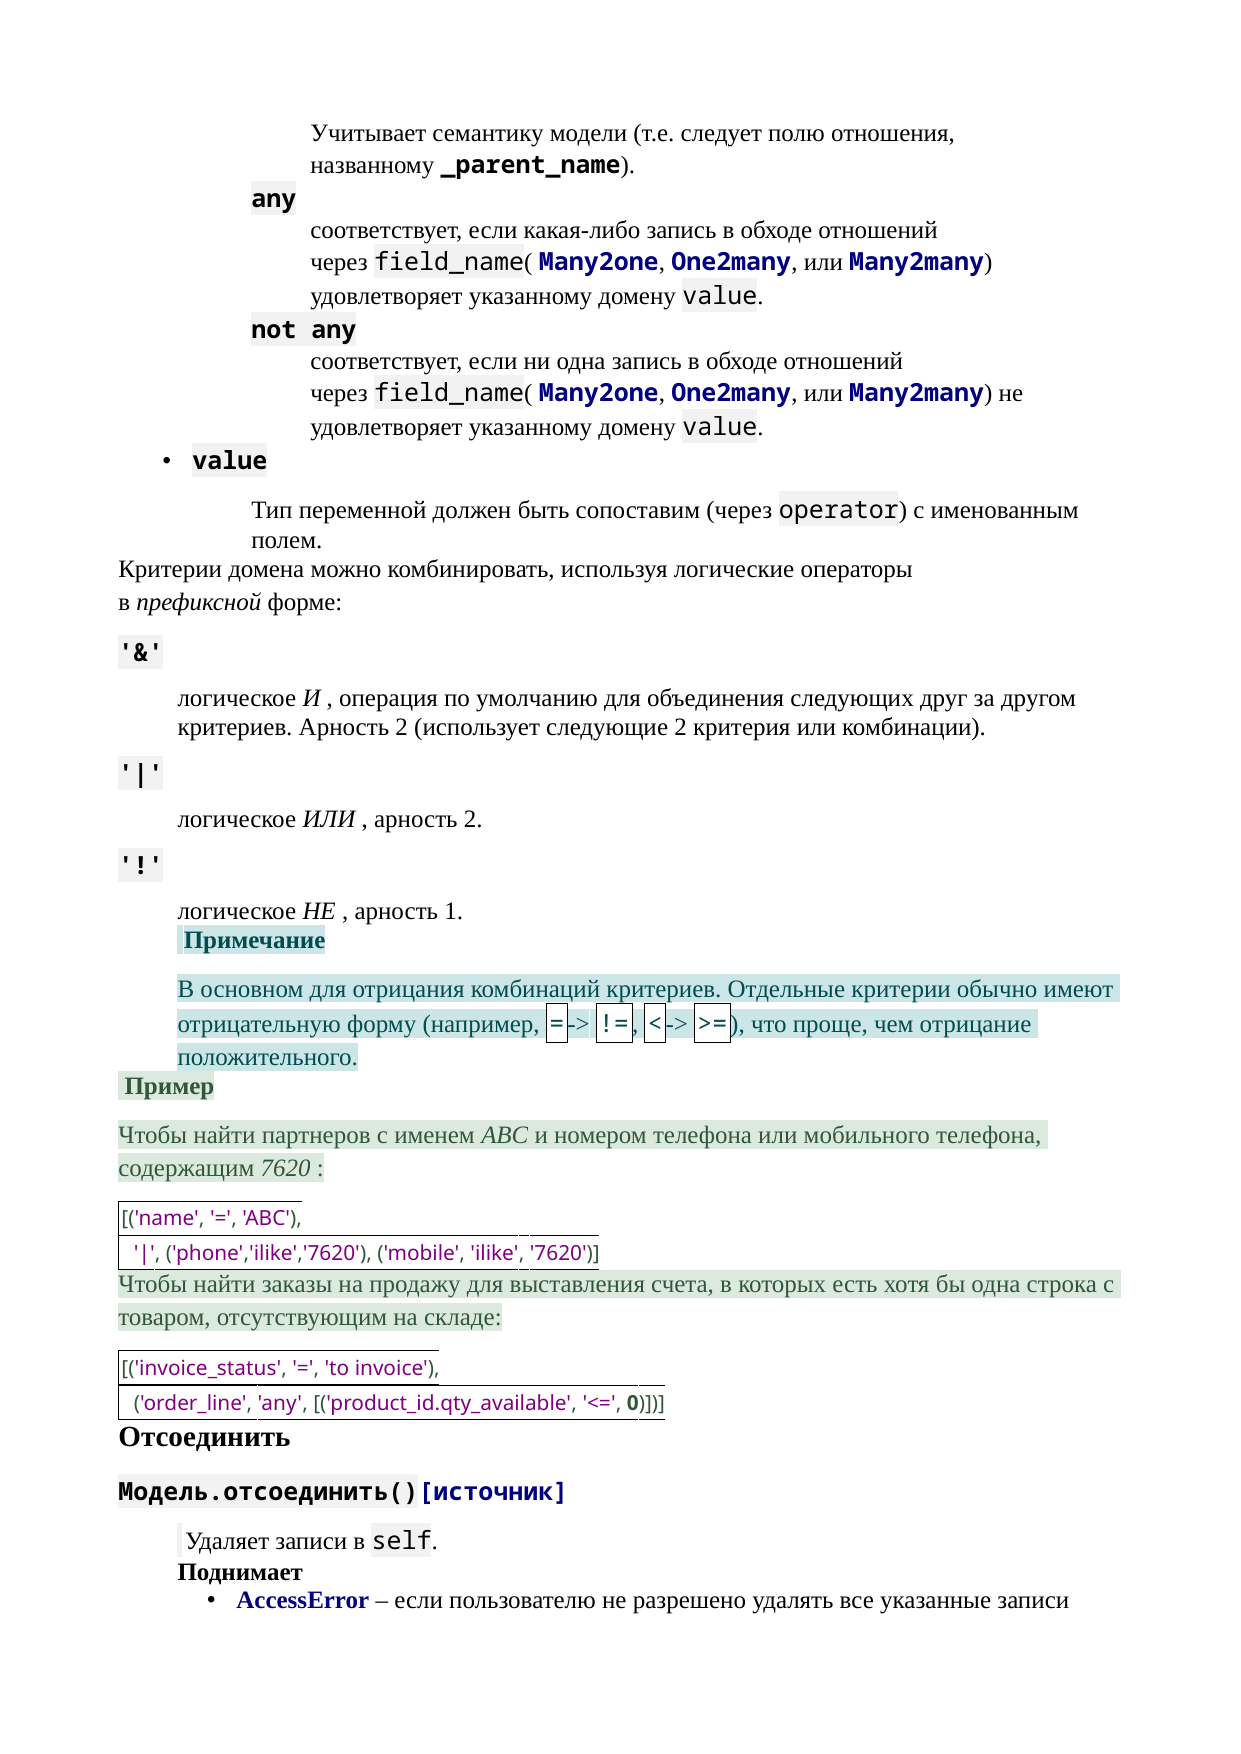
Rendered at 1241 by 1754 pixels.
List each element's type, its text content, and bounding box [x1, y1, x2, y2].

subtitle any [222, 181, 1122, 215]
list В основном для отрицания комбинаций критериев. Отдельные критерии обычно имеют отрицательную форму (например, =-> !=, <-> >=), что проще, чем отрицание положительного. [177, 974, 1122, 1071]
text Чтобы найти заказы на продажу для выставления счета, в которых есть хотя бы одна строка с товаром, отсутствующим на складе: [118, 1269, 1122, 1331]
subtitle not any [222, 312, 1122, 346]
subtitle value [162, 443, 1122, 477]
text '|', ('phone','ilike','7620'), ('mobile', 'ilike', '7620')] [119, 1235, 1122, 1269]
subtitle Модель.отсоединить()[источник] [118, 1474, 1122, 1508]
list соответствует, если какая-либо запись в обходе отношений через field_name( Many2one, One2many, или Many2many) удовлетворяет указанному домену value. [281, 215, 1122, 312]
list логическое ИЛИ , арность 2. [177, 804, 1122, 833]
list Учитывает семантику модели (т.е. следует полю отношения, названному _parent_name). [281, 118, 1122, 181]
text Критерии домена можно комбинировать, используя логические операторы в префиксной форме: [118, 554, 1122, 616]
list Удаляет записи в self. [177, 1522, 1122, 1557]
list логическое И , операция по умолчанию для объединения следующих друг за другом критериев. Арность 2 (использует следующие 2 критерия или комбинации). [177, 683, 1122, 741]
subtitle Поднимает [177, 1557, 1122, 1585]
text Чтобы найти партнеров с именем ABC и номером телефона или мобильного телефона, содержащим 7620 : [118, 1120, 1122, 1182]
list AccessError – если пользователю не разрешено удалять все указанные записи [236, 1585, 1122, 1614]
subtitle Отсоединить [118, 1419, 1122, 1453]
text [('invoice_status', '=', 'to invoice'), [119, 1350, 1122, 1384]
text [('name', '=', 'ABC'), [119, 1201, 1122, 1235]
list соответствует, если ни одна запись в обходе отношений через field_name( Many2one, One2many, или Many2many) не удовлетворяет указанному домену value. [281, 346, 1122, 443]
subtitle '!' [118, 848, 1122, 882]
list логическое НЕ , арность 1. [177, 896, 1122, 925]
text Пример [118, 1071, 1122, 1100]
subtitle '|' [118, 756, 1122, 790]
list Тип переменной должен быть сопоставим (через operator) с именованным полем. [222, 491, 1122, 554]
text ('order_line', 'any', [('product_id.qty_available', '<=', 0)])] [119, 1384, 1122, 1419]
subtitle '&' [118, 635, 1122, 669]
text Примечание [177, 925, 1122, 954]
